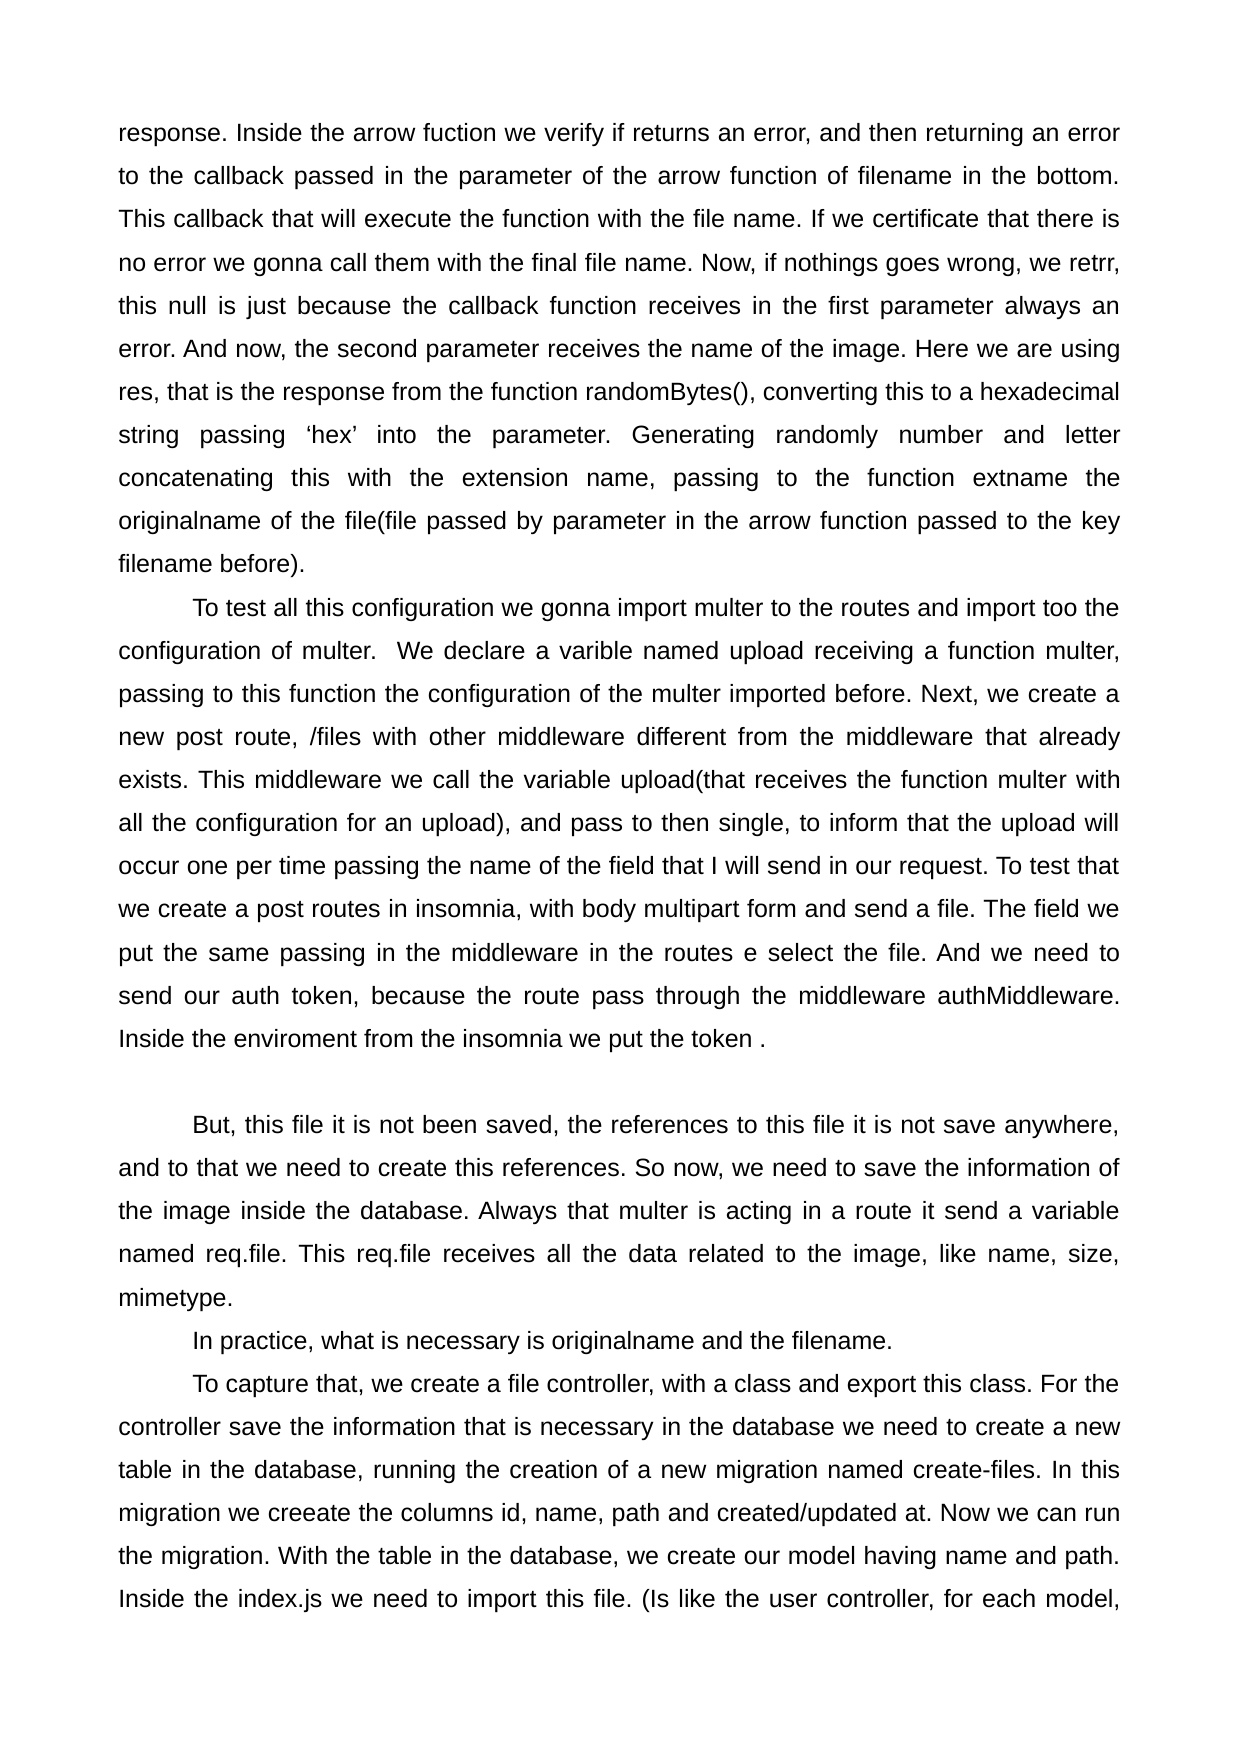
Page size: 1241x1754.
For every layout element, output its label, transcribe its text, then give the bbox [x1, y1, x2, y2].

text But, this file it is not been saved, the references to this file it is not save anywhere, and to that we need to create this references. So now, we need to save the information of the image inside the database. Always that multer is acting in a route it send a variable named req.file. This req.file receives all the data related to the image, like name, size, mimetype. [118, 1110, 1122, 1311]
text In practice, what is necessary is originalname and the filename. [118, 1326, 1122, 1354]
text To capture that, we create a file controller, with a class and export this class. For the controller save the information that is necessary in the database we need to create a new table in the database, running the creation of a new migration named create-files. In this migration we creeate the columns id, name, path and created/updated at. Now we can run the migration. With the table in the database, we create our model having name and path. Inside the index.js we need to import this file. (Is like the user controller, for each model, [118, 1369, 1122, 1613]
text response. Inside the arrow fuction we verify if returns an error, and then returning an error to the callback passed in the parameter of the arrow function of filename in the bottom. This callback that will execute the function with the file name. If we certificate that there is no error we gonna call them with the final file name. Now, if nothings goes wrong, we retrr, this null is just because the callback function receives in the first parameter always an error. And now, the second parameter receives the name of the image. Here we are using res, that is the response from the function randomBytes(), converting this to a hexadecimal string passing ‘hex’ into the parameter. Generating randomly number and letter concatenating this with the extension name, passing to the function extname the originalname of the file(file passed by parameter in the arrow function passed to the key filename before). [118, 118, 1122, 578]
text To test all this configuration we gonna import multer to the routes and import too the configuration of multer. We declare a varible named upload receiving a function multer, passing to this function the configuration of the multer imported before. Next, we create a new post route, /files with other middleware different from the middleware that already exists. This middleware we call the variable upload(that receives the function multer with all the configuration for an upload), and pass to then single, to inform that the upload will occur one per time passing the name of the field that I will send in our request. To test that we create a post routes in insomnia, with body multipart form and send a file. The field we put the same passing in the middleware in the routes e select the file. And we need to send our auth token, because the route pass through the middleware authMiddleware. Inside the enviroment from the insomnia we put the token . [118, 592, 1122, 1052]
